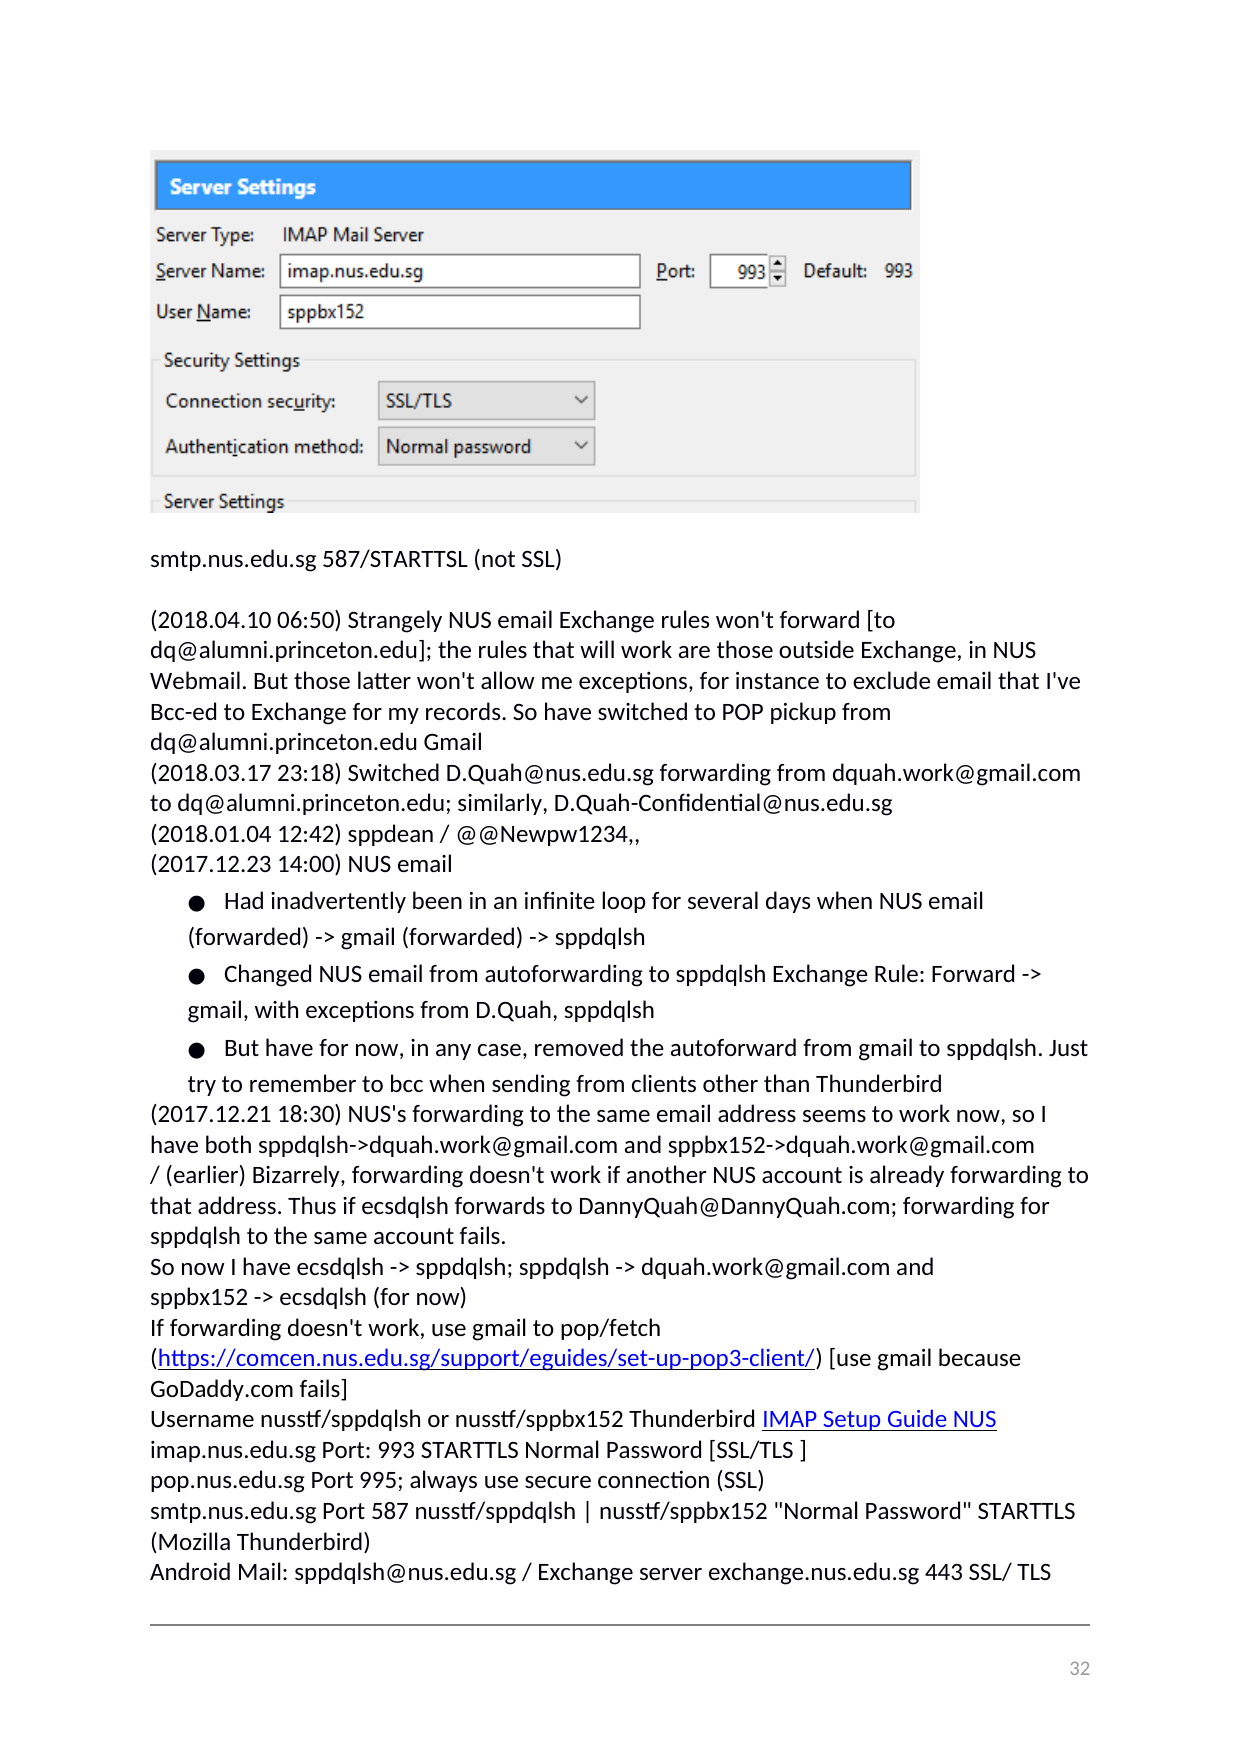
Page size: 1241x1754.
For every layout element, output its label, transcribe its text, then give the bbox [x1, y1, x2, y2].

text imap.nus.edu.sg Port: 993 STARTTLS Normal Password [SSL/TLS ] [150, 1434, 1090, 1465]
text (2017.12.23 14:00) NUS email [150, 848, 1090, 879]
picture [150, 150, 921, 513]
text sppbx152 -> ecsdqlsh (for now) [150, 1282, 1090, 1312]
text pop.nus.edu.sg Port 995; always use secure connection (SSL) [150, 1465, 1090, 1495]
text (2018.04.10 06:50) Strangely NUS email Exchange rules won't forward [to dq@alumni.princeton.edu]; the rules that will work are those outside Exchange, in NUS Webmail. But those latter won't allow me exceptions, for instance to exclude email that I've Bcc-ed to Exchange for my records. So have switched to POP pickup from dq@alumni.princeton.edu Gmail [150, 604, 1090, 757]
list Changed NUS email from autoforwarding to sppdqlsh Exchange Rule: Forward -> gmail, with exceptions from D.Quah, sppdqlsh [187, 952, 1090, 1025]
list But have for now, in any case, removed the autoforward from gmail to sppdqlsh. Just try to remember to bcc when sending from clients other than Thunderbird [187, 1025, 1090, 1098]
text (2018.01.04 12:42) sppdean / @@Newpw1234,, [150, 818, 1090, 848]
text Username nusstf/sppdqlsh or nusstf/sppbx152 Thunderbird IMAP Setup Guide NUS [150, 1404, 1090, 1434]
text (2017.12.21 18:30) NUS's forwarding to the same email address seems to work now, so I have both sppdqlsh->dquah.work@gmail.com and sppbx152->dquah.work@gmail.com [150, 1098, 1090, 1159]
text smtp.nus.edu.sg 587/STARTTSL (not SSL) [150, 543, 1090, 573]
text / (earlier) Bizarrely, forwarding doesn't work if another NUS account is already forwarding to that address. Thus if ecsdqlsh forwards to DannyQuah@DannyQuah.com; forwarding for sppdqlsh to the same account fails. [150, 1159, 1090, 1251]
text So now I have ecsdqlsh -> sppdqlsh; sppdqlsh -> dquah.work@gmail.com and [150, 1251, 1090, 1282]
list Had inadvertently been in an infinite loop for several days when NUS email (forwarded) -> gmail (forwarded) -> sppdqlsh [187, 879, 1090, 952]
text smtp.nus.edu.sg Port 587 nusstf/sppdqlsh | nusstf/sppbx152 "Normal Password" STARTTLS (Mozilla Thunderbird) [150, 1495, 1090, 1556]
text Android Mail: sppdqlsh@nus.edu.sg / Exchange server exchange.nus.edu.sg 443 SSL/ TLS [150, 1556, 1090, 1587]
text (2018.03.17 23:18) Switched D.Quah@nus.edu.sg forwarding from dquah.work@gmail.com to dq@alumni.princeton.edu; similarly, D.Quah-Confidential@nus.edu.sg [150, 757, 1090, 818]
text If forwarding doesn't work, use gmail to pop/fetch (https://comcen.nus.edu.sg/support/eguides/set-up-pop3-client/) [use gmail because GoDaddy.com fails] [150, 1312, 1090, 1404]
